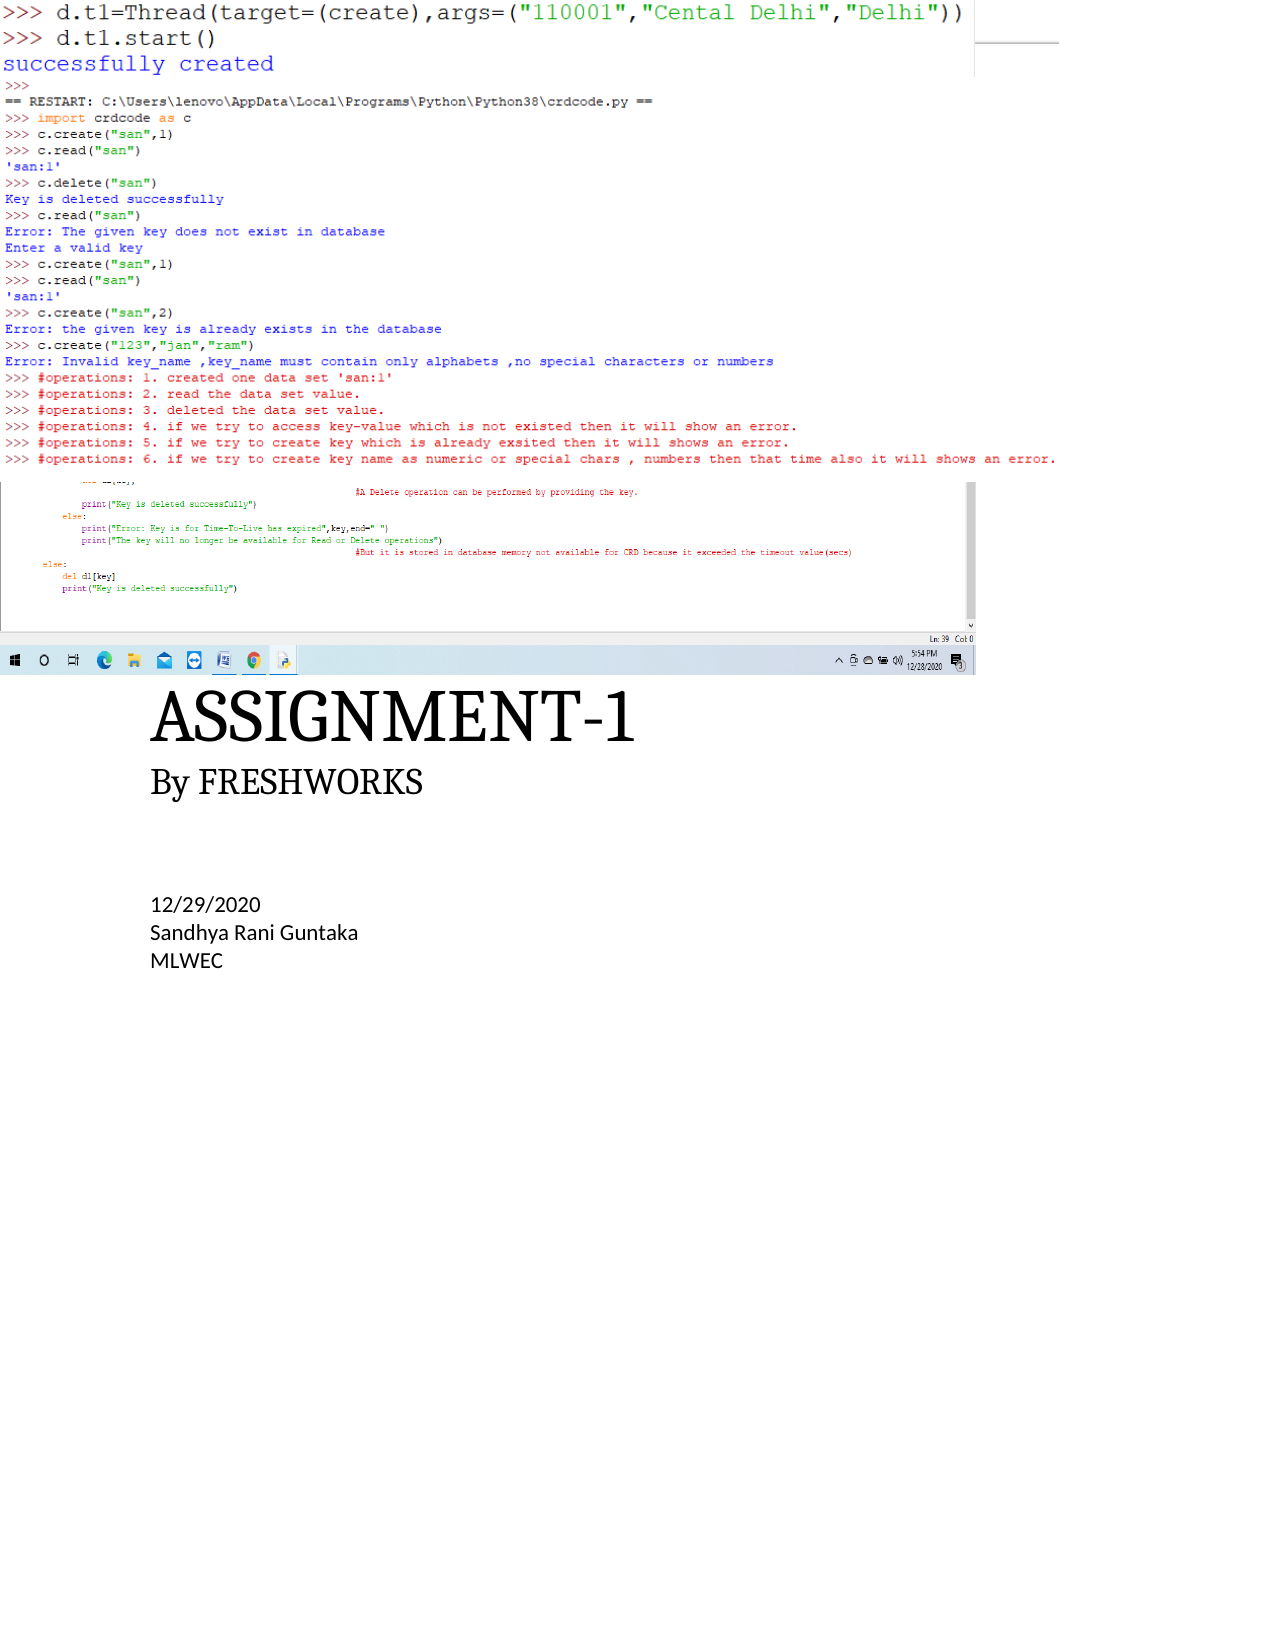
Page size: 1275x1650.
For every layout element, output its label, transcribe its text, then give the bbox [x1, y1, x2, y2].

text 12/29/2020 [150, 890, 1125, 918]
text MLWEC [150, 946, 1125, 974]
text Sandhya Rani Guntaka [150, 918, 1125, 946]
text By FRESHWORKS [150, 761, 1125, 804]
picture [0, 0, 1059, 675]
text ASSIGNMENT-1 [150, 236, 1125, 761]
